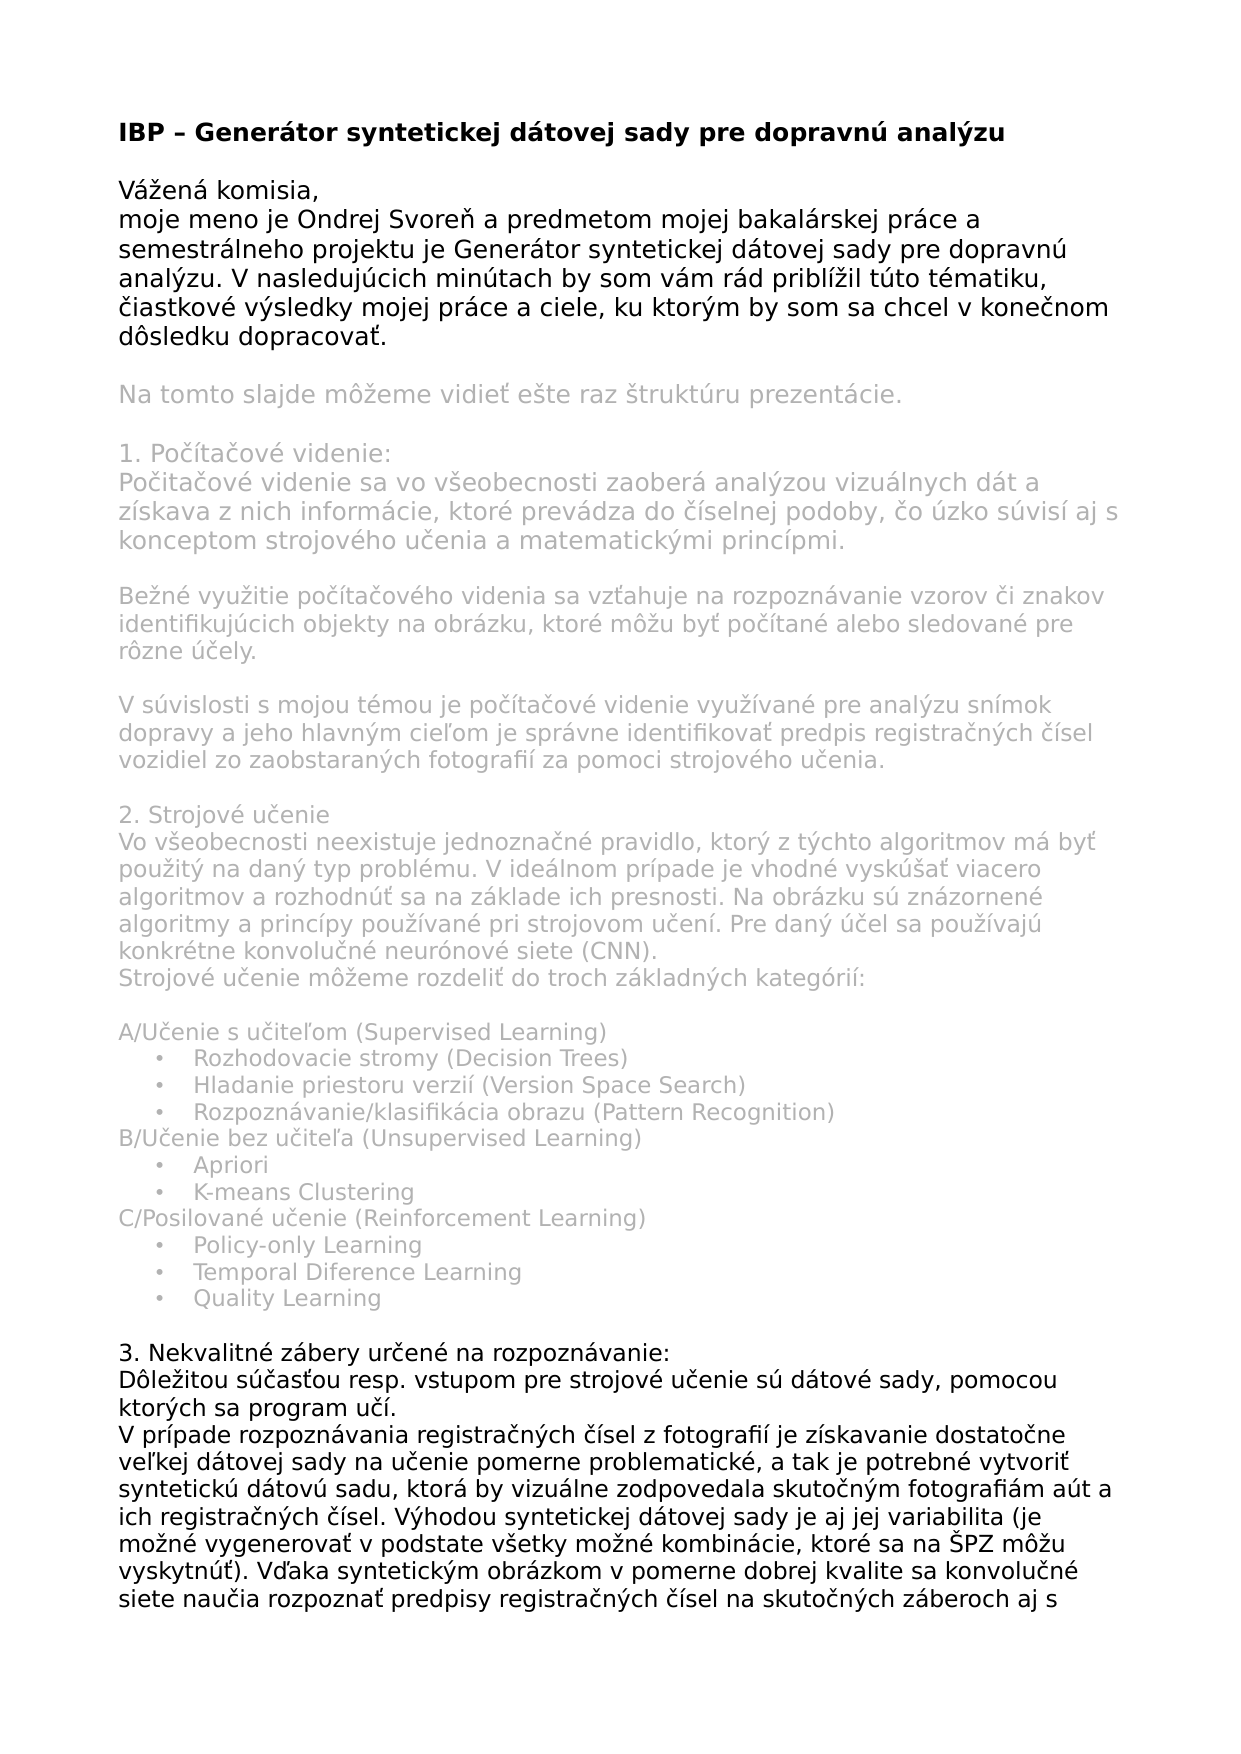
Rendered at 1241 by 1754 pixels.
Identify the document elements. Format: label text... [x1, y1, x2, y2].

text A/Učenie s učiteľom (Supervised Learning) [118, 1019, 1122, 1046]
text C/Posilované učenie (Reinforcement Learning) [118, 1206, 1122, 1232]
text Strojové učenie môžeme rozdeliť do troch základných kategórií: [118, 965, 1122, 992]
list Apriori [156, 1152, 1122, 1179]
text Dôležitou súčasťou resp. vstupom pre strojové učenie sú dátové sady, pomocou ktorých sa program učí. [118, 1367, 1122, 1421]
text moje meno je Ondrej Svoreň a predmetom mojej bakalárskej práce a semestrálneho projektu je Generátor syntetickej dátovej sady pre dopravnú analýzu. V nasledujúcich minútach by som vám rád priblížil túto tématiku, čiastkové výsledky mojej práce a ciele, ku ktorým by som sa chcel v konečnom dôsledku dopracovať. [118, 206, 1122, 351]
text Vo všeobecnosti neexistuje jednoznačné pravidlo, ktorý z týchto algoritmov má byť použitý na daný typ problému. V ideálnom prípade je vhodné vyskúšať viacero algoritmov a rozhodnúť sa na základe ich presnosti. Na obrázku sú znázornené algoritmy a princípy používané pri strojovom učení. Pre daný účel sa používajú konkrétne konvolučné neurónové siete (CNN). [118, 828, 1122, 965]
text 2. Strojové učenie [118, 801, 1122, 828]
text Počitačové videnie sa vo všeobecnosti zaoberá analýzou vizuálnych dát a získava z nich informácie, ktoré prevádza do číselnej podoby, čo úzko súvisí aj s konceptom strojového učenia a matematickými princípmi. [118, 468, 1122, 556]
list Temporal Diference Learning [156, 1259, 1122, 1286]
list Policy-only Learning [156, 1232, 1122, 1259]
list Quality Learning [156, 1286, 1122, 1312]
text Bežné využitie počítačového videnia sa vzťahuje na rozpoznávanie vzorov či znakov identifikujúcich objekty na obrázku, ktoré môžu byť počítané alebo sledované pre rôzne účely. [118, 583, 1122, 665]
list K-means Clustering [156, 1179, 1122, 1206]
text V súvislosti s mojou témou je počítačové videnie využívané pre analýzu snímok dopravy a jeho hlavným cieľom je správne identifikovať predpis registračných čísel vozidiel zo zaobstaraných fotografií za pomoci strojového učenia. [118, 692, 1122, 774]
text 1. Počítačové videnie: [118, 439, 1122, 468]
text Vážená komisia, [118, 176, 1122, 206]
text V prípade rozpoznávania registračných čísel z fotografií je získavanie dostatočne veľkej dátovej sady na učenie pomerne problematické, a tak je potrebné vytvoriť syntetickú dátovú sadu, ktorá by vizuálne zodpovedala skutočným fotografiám aút a ich registračných čísel. Výhodou syntetickej dátovej sady je aj jej variabilita (je možné vygenerovať v podstate všetky možné kombinácie, ktoré sa na ŠPZ môžu vyskytnúť). Vďaka syntetickým obrázkom v pomerne dobrej kvalite sa konvolučné siete naučia rozpoznať predpisy registračných čísel na skutočných záberoch aj s [118, 1421, 1122, 1612]
text 3. Nekvalitné zábery určené na rozpoznávanie: [118, 1339, 1122, 1367]
text Na tomto slajde môžeme vidieť ešte raz štruktúru prezentácie. [118, 381, 1122, 410]
list Hladanie priestoru verzií (Version Space Search) [156, 1072, 1122, 1099]
list Rozhodovacie stromy (Decision Trees) [156, 1046, 1122, 1072]
text IBP – Generátor syntetickej dátovej sady pre dopravnú analýzu [118, 118, 1122, 147]
text B/Učenie bez učiteľa (Unsupervised Learning) [118, 1126, 1122, 1152]
list Rozpoznávanie/klasifikácia obrazu (Pattern Recognition) [156, 1099, 1122, 1126]
